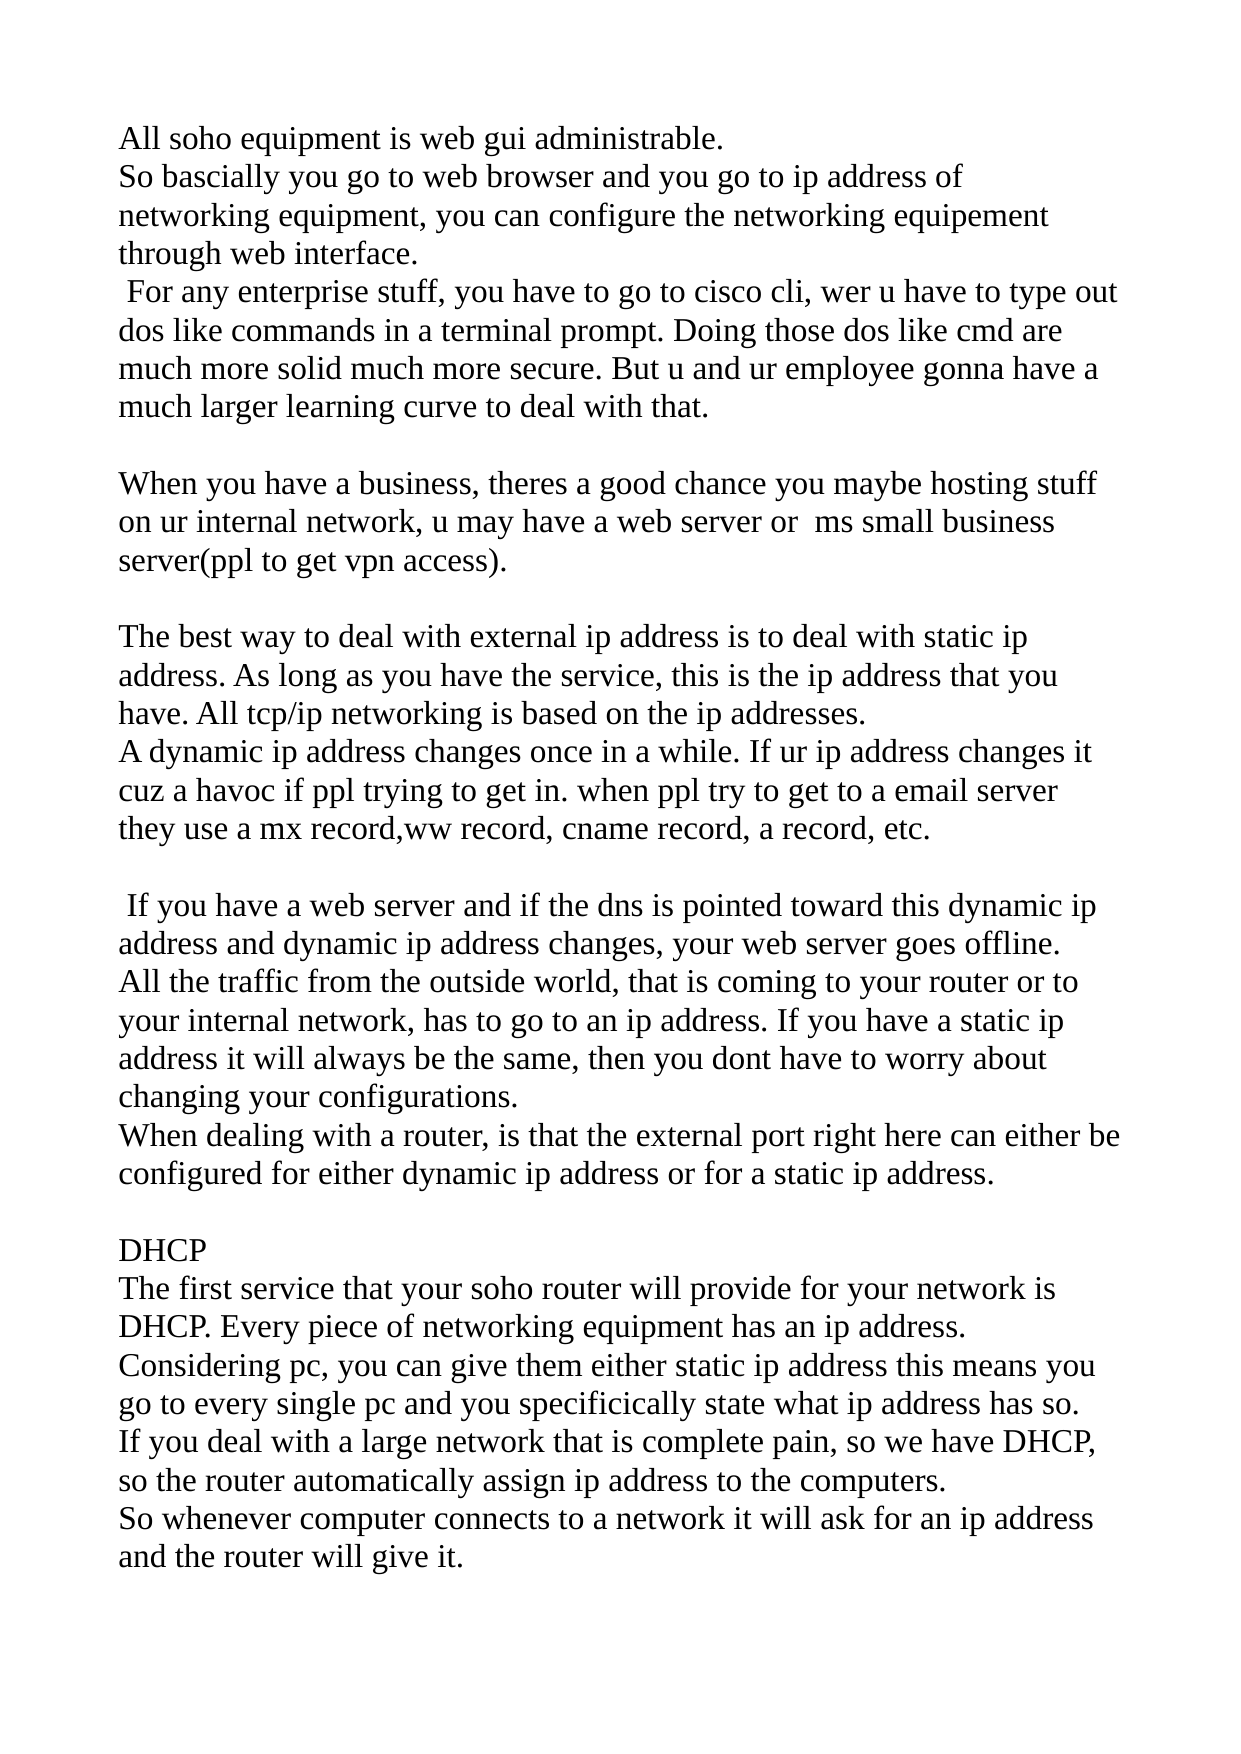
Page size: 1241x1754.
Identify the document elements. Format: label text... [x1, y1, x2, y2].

text All soho equipment is web gui administrable. [118, 118, 1122, 156]
text A dynamic ip address changes once in a while. If ur ip address changes it cuz a havoc if ppl trying to get in. when ppl try to get to a email server they use a mx record,ww record, cname record, a record, etc. [118, 731, 1122, 846]
text If you deal with a large network that is complete pain, so we have DHCP, so the router automatically assign ip address to the computers. [118, 1421, 1122, 1498]
text When dealing with a router, is that the external port right here can either be configured for either dynamic ip address or for a static ip address. [118, 1115, 1122, 1191]
text The best way to deal with external ip address is to deal with static ip address. As long as you have the service, this is the ip address that you have. All tcp/ip networking is based on the ip addresses. [118, 616, 1122, 731]
text For any enterprise stuff, you have to go to cisco cli, wer u have to type out dos like commands in a terminal prompt. Doing those dos like cmd are much more solid much more secure. But u and ur employee gonna have a much larger learning curve to deal with that. [118, 271, 1122, 425]
text All the traffic from the outside world, that is coming to your router or to your internal network, has to go to an ip address. If you have a static ip address it will always be the same, then you dont have to worry about changing your configurations. [118, 961, 1122, 1115]
text The first service that your soho router will provide for your network is DHCP. Every piece of networking equipment has an ip address. Considering pc, you can give them either static ip address this means you go to every single pc and you specificically state what ip address has so. [118, 1268, 1122, 1421]
text So bascially you go to web browser and you go to ip address of networking equipment, you can configure the networking equipement through web interface. [118, 156, 1122, 271]
text If you have a web server and if the dns is pointed toward this dynamic ip address and dynamic ip address changes, your web server goes offline. [118, 885, 1122, 961]
text So whenever computer connects to a network it will ask for an ip address and the router will give it. [118, 1498, 1122, 1575]
text DHCP [118, 1230, 1122, 1268]
text When you have a business, theres a good chance you maybe hosting stuff on ur internal network, u may have a web server or ms small business server(ppl to get vpn access). [118, 463, 1122, 578]
